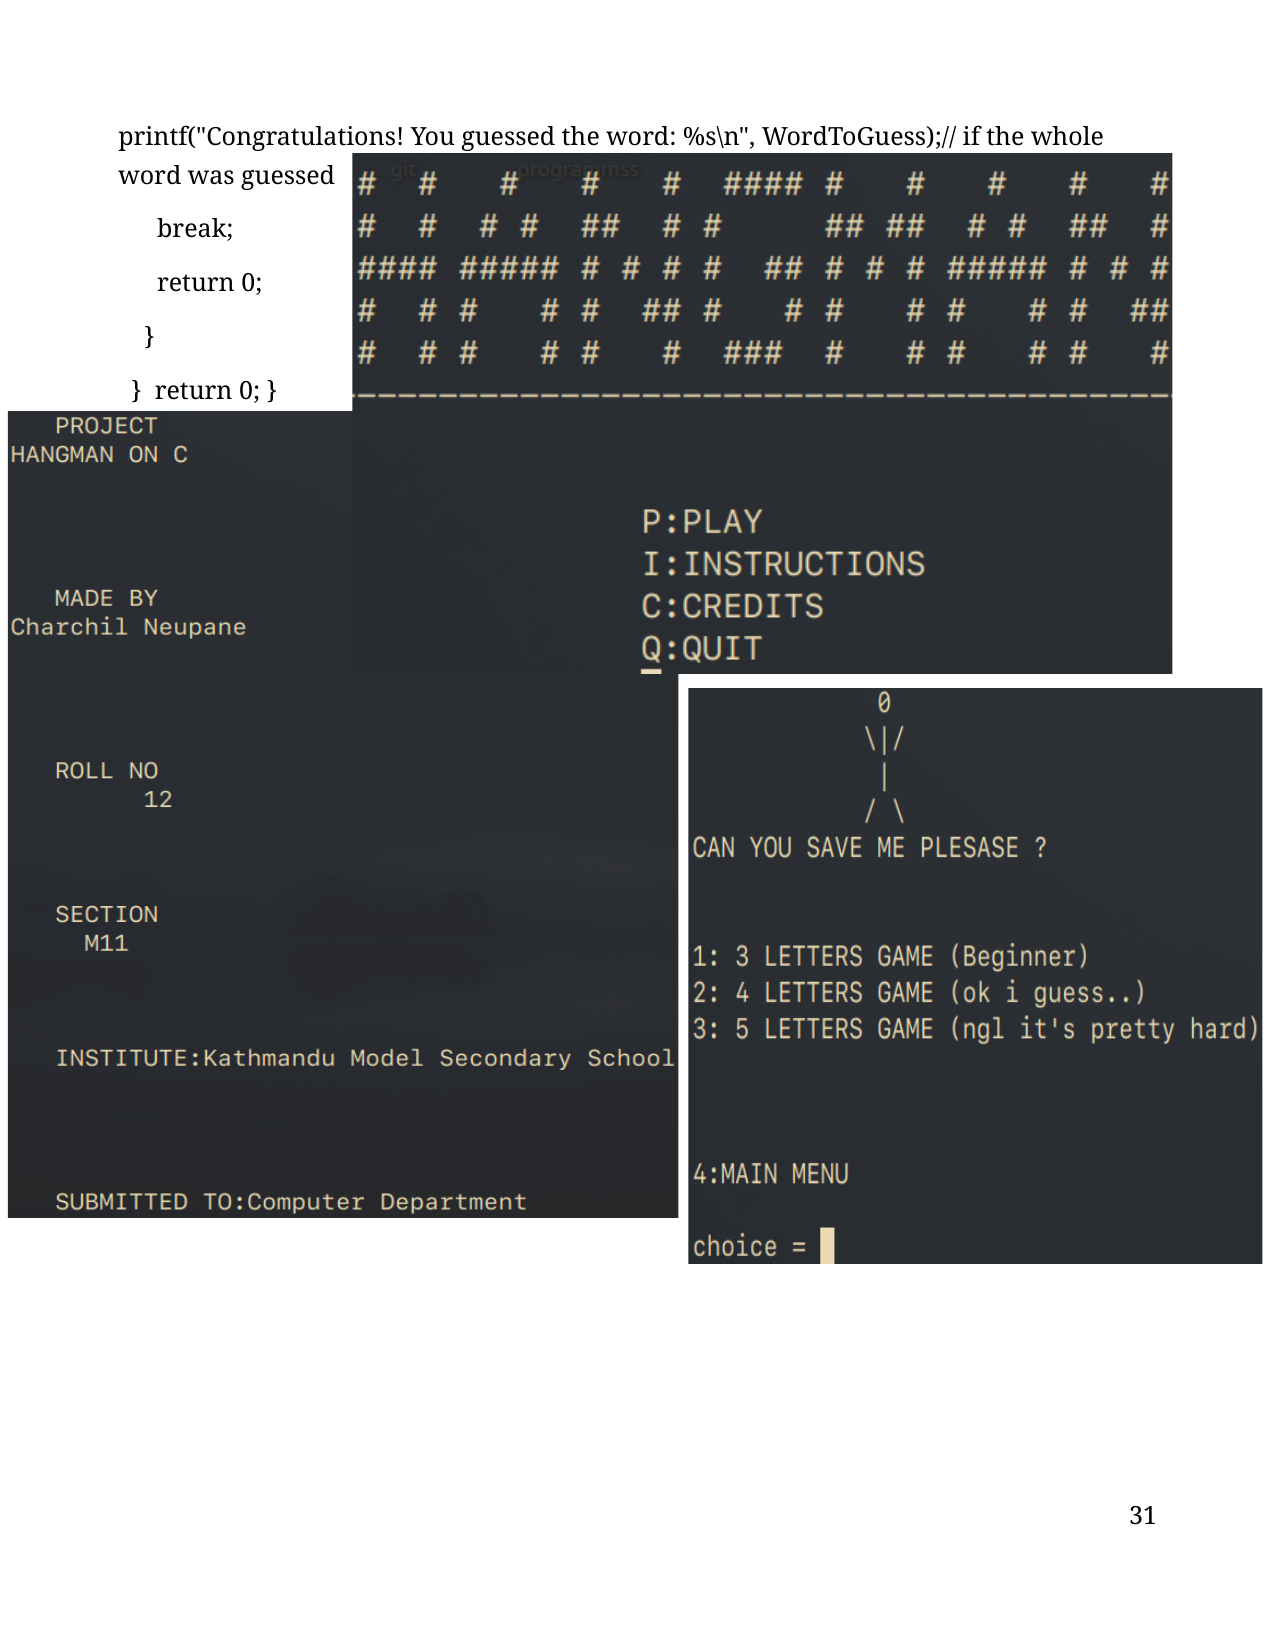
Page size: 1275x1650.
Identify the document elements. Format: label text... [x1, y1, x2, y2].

text break; [118, 211, 352, 245]
text printf("Congratulations! You guessed the word: %s\n", WordToGuess);// if the whole word was guessed [118, 118, 1157, 191]
picture [688, 688, 1263, 1264]
text } [118, 318, 352, 353]
picture [7, 153, 1173, 1218]
text return 0; [118, 265, 352, 299]
text } return 0; } [118, 372, 352, 406]
